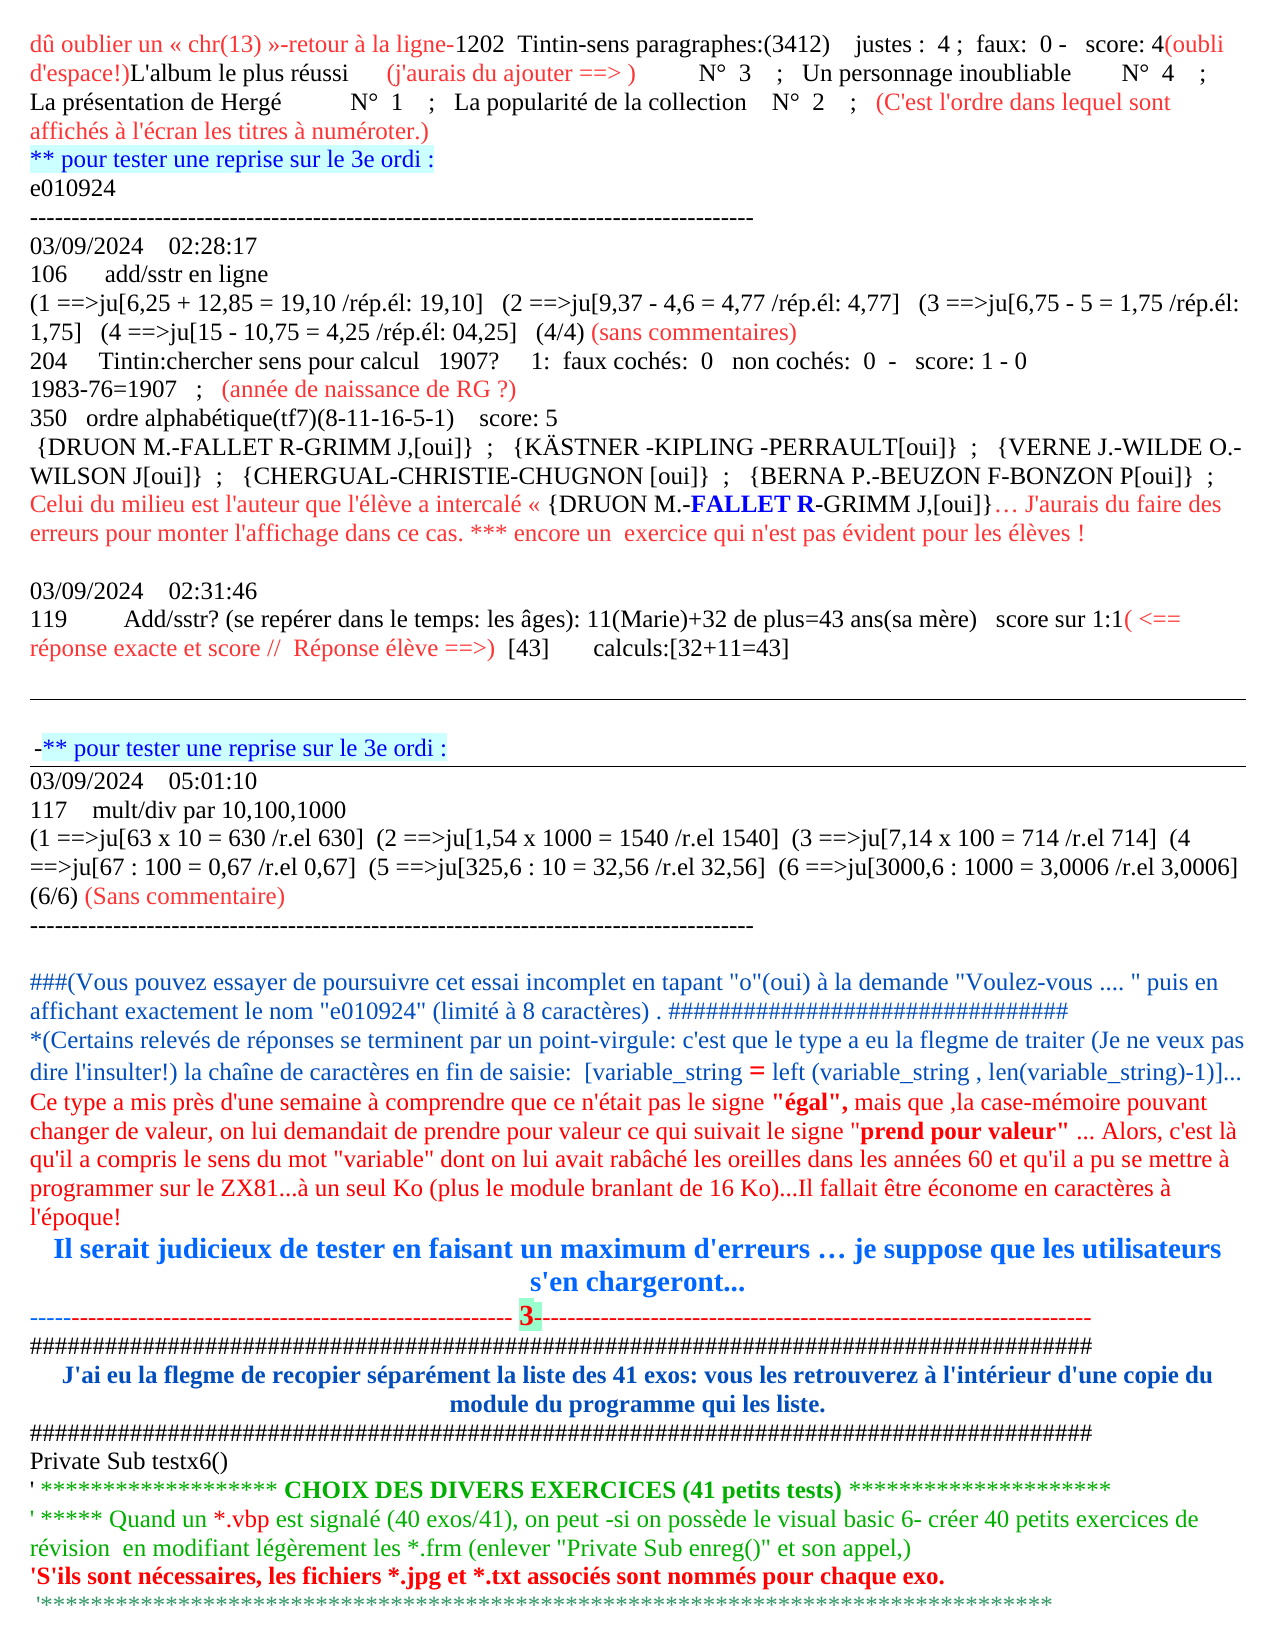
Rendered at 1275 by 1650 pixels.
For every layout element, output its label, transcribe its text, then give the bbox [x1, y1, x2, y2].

text 119 Add/sstr? (se repérer dans le temps: les âges): 11(Marie)+32 de plus=43 ans(sa mère) score sur 1:1( <== réponse exacte et score // Réponse élève ==>) [43] calculs:[32+11=43] [29, 604, 1246, 662]
text ' ***** Quand un *.vbp est signalé (40 exos/41), on peut -si on possède le visual basic 6- créer 40 petits exercices de révision en modifiant légèrement les *.frm (enlever "Private Sub enreg()" et son appel,) [29, 1504, 1246, 1561]
text 204 Tintin:chercher sens pour calcul 1907? 1: faux cochés: 0 non cochés: 0 - score: 1 - 0 [29, 346, 1246, 374]
text 03/09/2024 02:28:17 [29, 231, 1246, 259]
text Il serait judicieux de tester en faisant un maximum d'erreurs … je suppose que les utilisateurs s'en chargeront... [29, 1231, 1246, 1298]
text --------------------------------------------------------------------------------------- [29, 910, 1246, 938]
text Ce type a mis près d'une semaine à comprendre que ce n'était pas le signe "égal", mais que ,la case-mémoire pouvant changer de valeur, on lui demandait de prendre pour valeur ce qui suivait le signe "prend pour valeur" ... Alors, c'est là qu'il a compris le sens du mot "variable" dont on lui avait rabâché les oreilles dans les années 60 et qu'il a pu se mettre à programmer sur le ZX81...à un seul Ko (plus le module branlant de 16 Ko)...Il fallait être économe en caractères à l'époque! [29, 1087, 1246, 1231]
text ##################################################################################### [29, 1418, 1246, 1446]
text J'ai eu la flegme de recopier séparément la liste des 41 exos: vous les retrouverez à l'intérieur d'une copie du module du programme qui les liste. [29, 1360, 1246, 1418]
text 1983-76=1907 ; (année de naissance de RG ?) [29, 374, 1246, 403]
text '********************************************************************************* [29, 1590, 1246, 1619]
text 'S'ils sont nécessaires, les fichiers *.jpg et *.txt associés sont nommés pour chaque exo. [29, 1561, 1246, 1590]
text ' ******************* CHOIX DES DIVERS EXERCICES (41 petits tests) ********************* [29, 1475, 1246, 1504]
text 03/09/2024 02:31:46 [29, 576, 1246, 604]
text dû oublier un « chr(13) »-retour à la ligne-1202 Tintin-sens paragraphes:(3412) justes : 4 ; faux: 0 - score: 4(oubli d'espace!)L'album le plus réussi (j'aurais du ajouter ==> ) N° 3 ; Un personnage inoubliable N° 4 ; La présentation de Hergé N° 1 ; La popularité de la collection N° 2 ; (C'est l'ordre dans lequel sont affichés à l'écran les titres à numéroter.) [29, 29, 1246, 144]
text 106 add/sstr en ligne [29, 259, 1246, 288]
text ###(Vous pouvez essayer de poursuivre cet essai incomplet en tapant "o"(oui) à la demande "Voulez-vous .... " puis en affichant exactement le nom "e010924" (limité à 8 caractères) . ################################ [29, 967, 1246, 1025]
text (1 ==>ju[63 x 10 = 630 /r.el 630] (2 ==>ju[1,54 x 1000 = 1540 /r.el 1540] (3 ==>ju[7,14 x 100 = 714 /r.el 714] (4 ==>ju[67 : 100 = 0,67 /r.el 0,67] (5 ==>ju[325,6 : 10 = 32,56 /r.el 32,56] (6 ==>ju[3000,6 : 1000 = 3,0006 /r.el 3,0006] (6/6) (Sans commentaire) [29, 823, 1246, 910]
text 350 ordre alphabétique(tf7)(8-11-16-5-1) score: 5 [29, 403, 1246, 432]
text Private Sub testx6() [29, 1446, 1246, 1475]
text ---------------------------------------------------------- 3------------------------------------------------------------------- [29, 1298, 1246, 1331]
text ##################################################################################### [29, 1331, 1246, 1360]
text (1 ==>ju[6,25 + 12,85 = 19,10 /rép.él: 19,10] (2 ==>ju[9,37 - 4,6 = 4,77 /rép.él: 4,77] (3 ==>ju[6,75 - 5 = 1,75 /rép.él: 1,75] (4 ==>ju[15 - 10,75 = 4,25 /rép.él: 04,25] (4/4) (sans commentaires) [29, 288, 1246, 346]
text Celui du milieu est l'auteur que l'élève a intercalé « {DRUON M.-FALLET R-GRIMM J,[oui]}… J'aurais du faire des erreurs pour monter l'affichage dans ce cas. *** encore un exercice qui n'est pas évident pour les élèves ! [29, 489, 1246, 547]
text *(Certains relevés de réponses se terminent par un point-virgule: c'est que le type a eu la flegme de traiter (Je ne veux pas dire l'insulter!) la chaîne de caractères en fin de saisie: [variable_string = left (variable_string , len(variable_string)-1)]... [29, 1025, 1246, 1087]
text {DRUON M.-FALLET R-GRIMM J,[oui]} ; {KÄSTNER -KIPLING -PERRAULT[oui]} ; {VERNE J.-WILDE O.-WILSON J[oui]} ; {CHERGUAL-CHRISTIE-CHUGNON [oui]} ; {BERNA P.-BEUZON F-BONZON P[oui]} ; [29, 432, 1246, 489]
text 117 mult/div par 10,100,1000 [29, 795, 1246, 823]
text ** pour tester une reprise sur le 3e ordi : [29, 144, 1246, 173]
text -** pour tester une reprise sur le 3e ordi : [29, 728, 1246, 766]
text 03/09/2024 05:01:10 [29, 766, 1246, 795]
text --------------------------------------------------------------------------------------- [29, 202, 1246, 231]
text e010924 [29, 173, 1246, 202]
